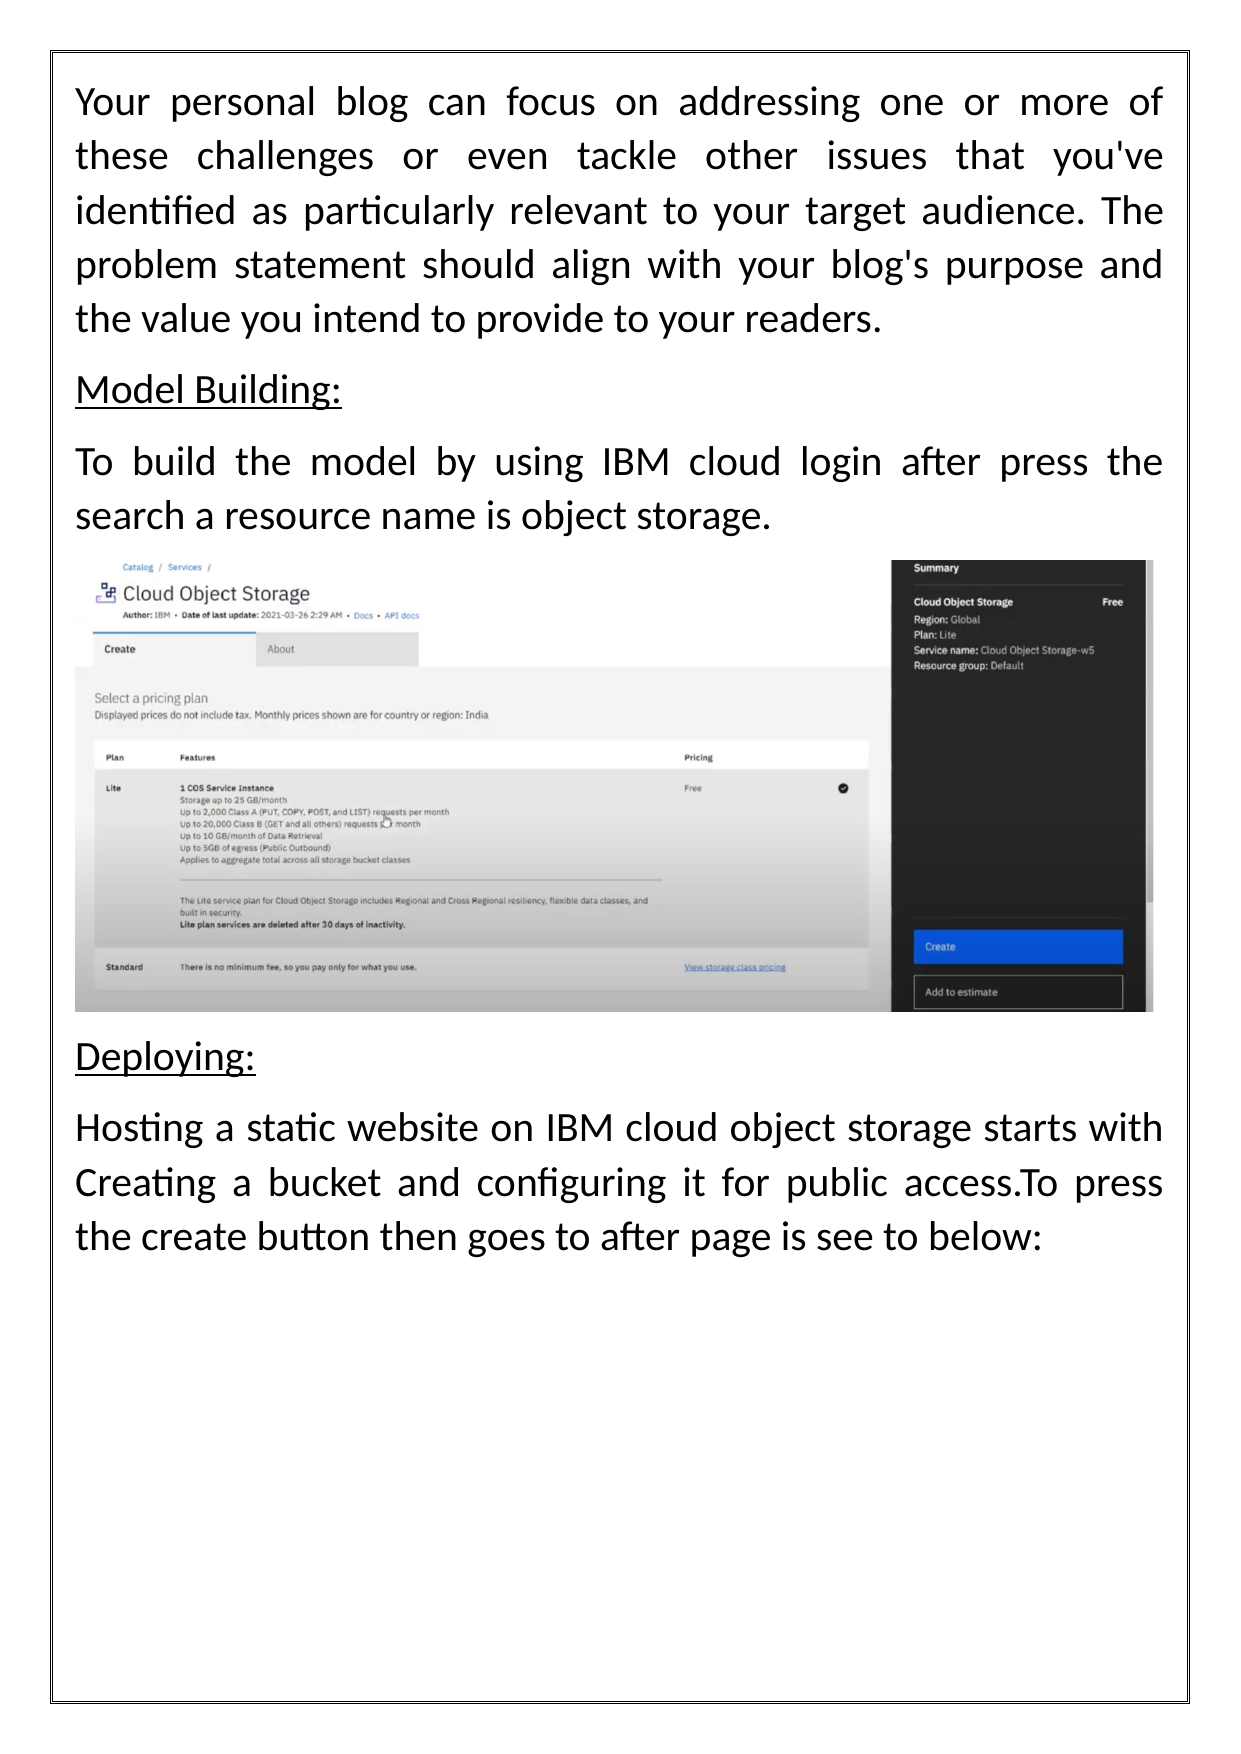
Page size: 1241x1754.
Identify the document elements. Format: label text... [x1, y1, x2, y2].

text Model Building: [75, 363, 1165, 414]
text Your personal blog can focus on addressing one or more of these challenges or even tackle other issues that you've identified as particularly relevant to your target audience. The problem statement should align with your blog's purpose and the value you intend to provide to your readers. [75, 75, 1165, 343]
text To build the model by using IBM cloud login after press the search a resource name is object storage. [75, 434, 1165, 540]
text Hosting a static website on IBM cloud object storage starts with Creating a bucket and configuring it for public access.To press the create button then goes to after page is see to below: [75, 1101, 1165, 1261]
text Deploying: [75, 1030, 1165, 1081]
